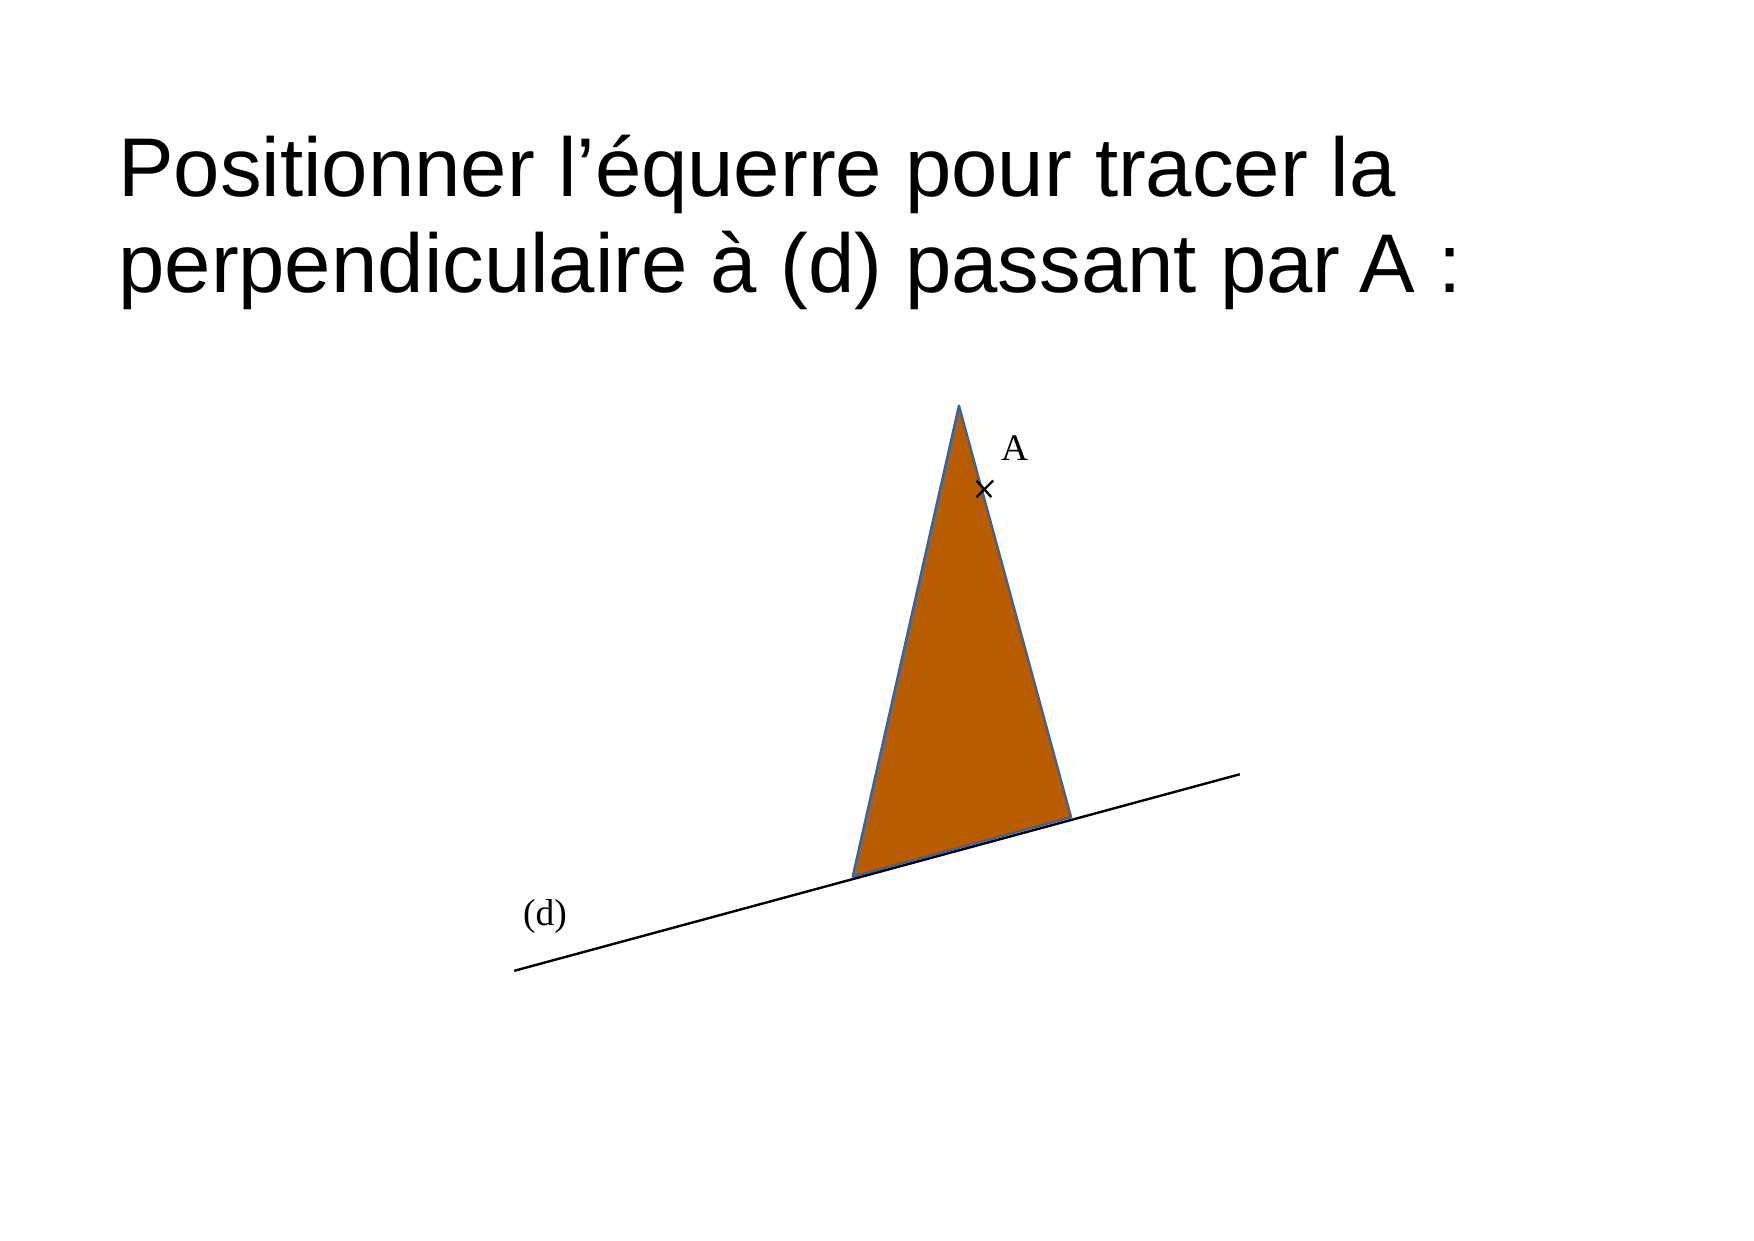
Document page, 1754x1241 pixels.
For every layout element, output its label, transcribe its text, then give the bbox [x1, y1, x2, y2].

text Positionner l’équerre pour tracer la perpendiculaire à (d) passant par A : [118, 118, 1636, 310]
